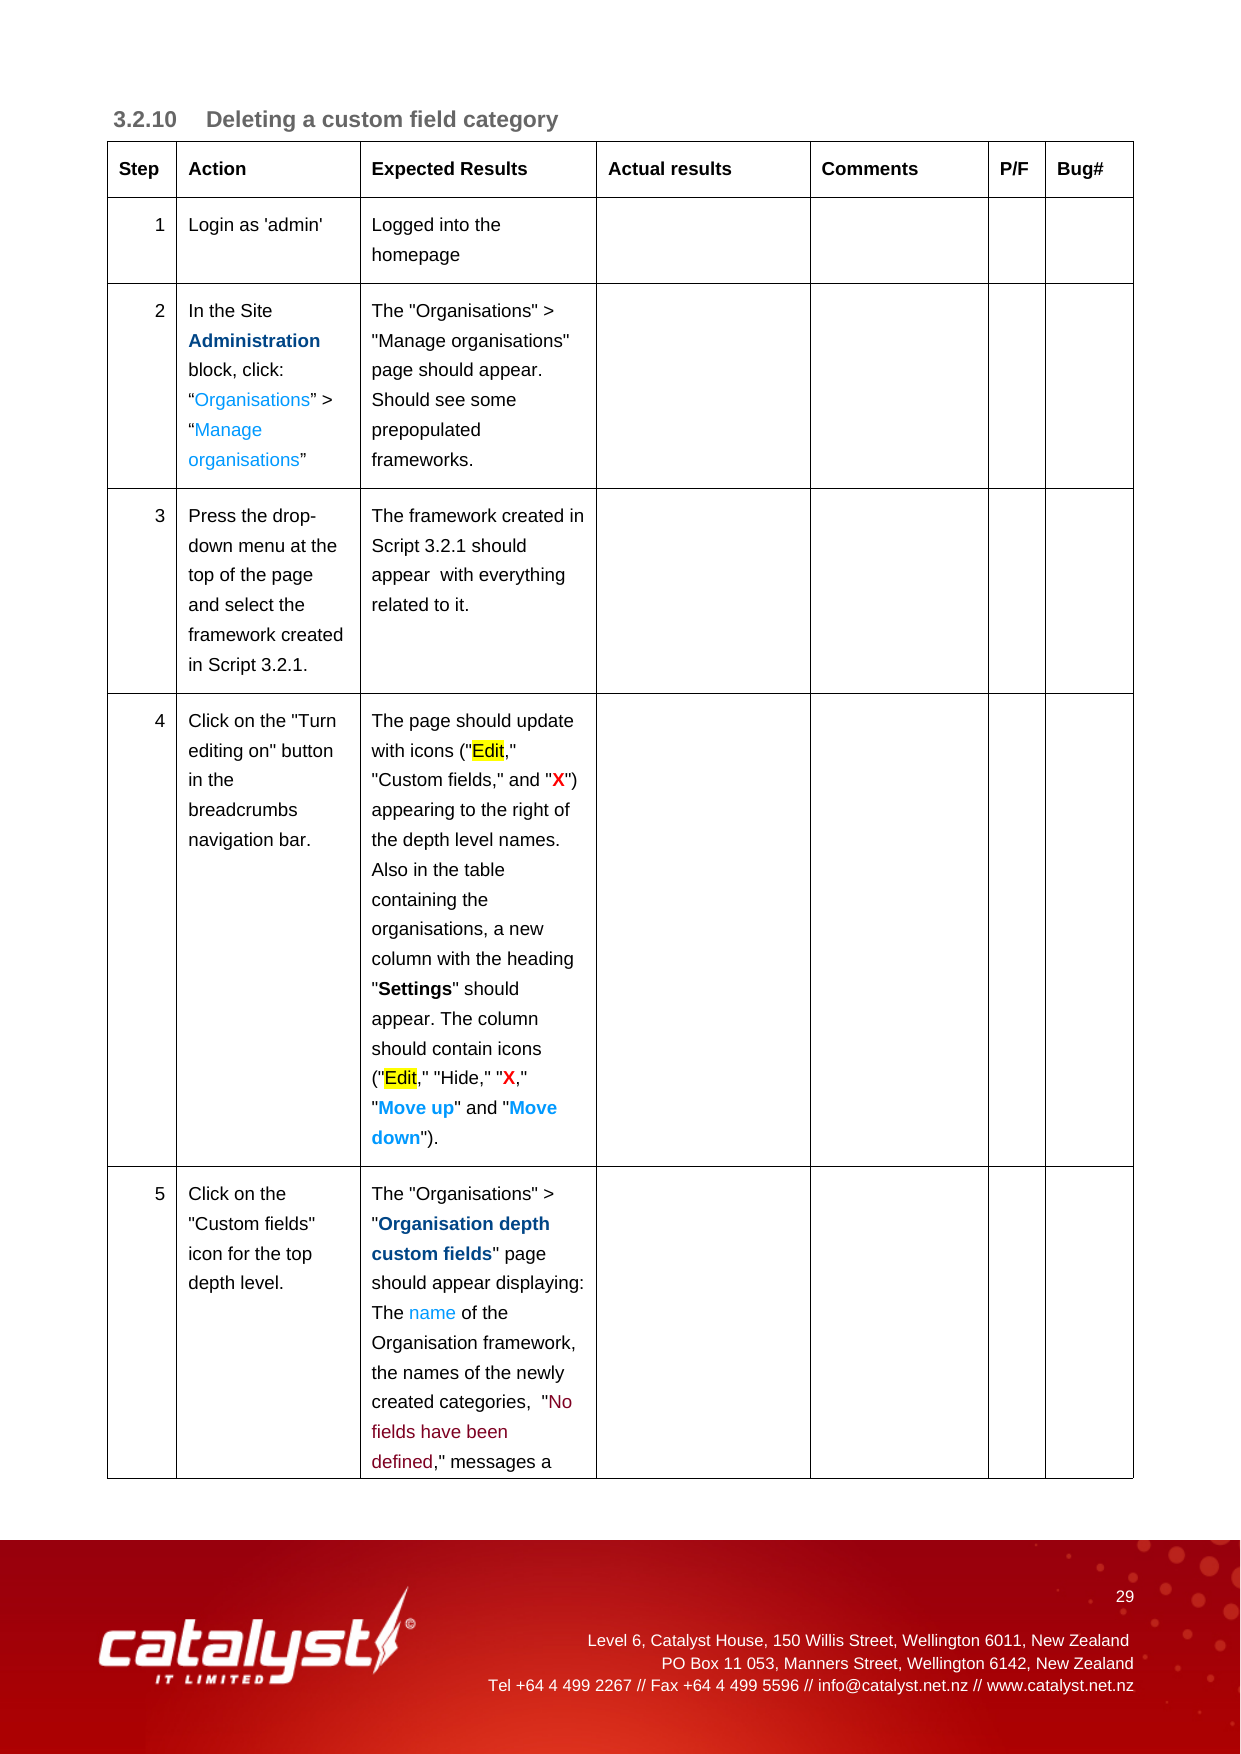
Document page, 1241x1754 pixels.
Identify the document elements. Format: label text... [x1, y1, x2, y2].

table_header Actual results [597, 142, 810, 197]
table_cell [597, 1167, 810, 1478]
table_cell [597, 694, 810, 1166]
table_cell [989, 489, 1045, 693]
table_cell Logged into the homepage [361, 198, 596, 283]
table_cell Login as 'admin' [177, 198, 360, 283]
table_cell [989, 694, 1045, 1166]
table_header Bug# [1046, 142, 1133, 197]
table_cell The framework created in Script 3.2.1 should appear with everything related to it. [361, 489, 596, 693]
table_cell In the Site Administration block, click: “Organisations” > “Manage organisations” [177, 284, 360, 488]
table_cell Press the drop-down menu at the top of the page and select the framework created in Script 3.2.1. [177, 489, 360, 693]
table_cell [989, 198, 1045, 283]
table_cell 3 [108, 489, 176, 693]
table_cell [597, 284, 810, 488]
table_cell Click on the "Custom fields" icon for the top depth level. [177, 1167, 360, 1478]
table_cell 4 [108, 694, 176, 1166]
table_header Step [108, 142, 176, 197]
table_cell [1046, 694, 1133, 1166]
table_cell [1046, 1167, 1133, 1478]
table_cell [989, 1167, 1045, 1478]
table_header Action [177, 142, 360, 197]
table_cell The "Organisations" > "Manage organisations" page should appear. Should see some prepopulated frameworks. [361, 284, 596, 488]
table_cell 1 [108, 198, 176, 283]
table_cell 2 [108, 284, 176, 488]
table_header Expected Results [361, 142, 596, 197]
table_cell [811, 198, 988, 283]
table_cell [989, 284, 1045, 488]
table_cell [597, 198, 810, 283]
table_cell [811, 694, 988, 1166]
table_cell 5 [108, 1167, 176, 1478]
table_cell [1046, 284, 1133, 488]
table_header Comments [811, 142, 988, 197]
table_cell Click on the "Turn editing on" button in the breadcrumbs navigation bar. [177, 694, 360, 1166]
table_cell [811, 284, 988, 488]
subtitle Deleting a custom field category [107, 106, 1103, 132]
table_cell [811, 1167, 988, 1478]
table_cell The page should update with icons ("Edit," "Custom fields," and "X") appearing to the right of the depth level names. Also in the table containing the organisations, a new column with the heading "Settings" should appear. The column should contain icons ("Edit," "Hide," "X," "Move up" and "Move down"). [361, 694, 596, 1166]
table_cell [1046, 489, 1133, 693]
picture [0, 1540, 1241, 1754]
table_cell [597, 489, 810, 693]
table_header P/F [989, 142, 1045, 197]
table_cell [811, 489, 988, 693]
table_cell [1046, 198, 1133, 283]
table_cell The "Organisations" > "Organisation depth custom fields" page should appear displaying: The name of the Organisation framework, the names of the newly created categories, "No fields have been defined," messages a [361, 1167, 596, 1478]
